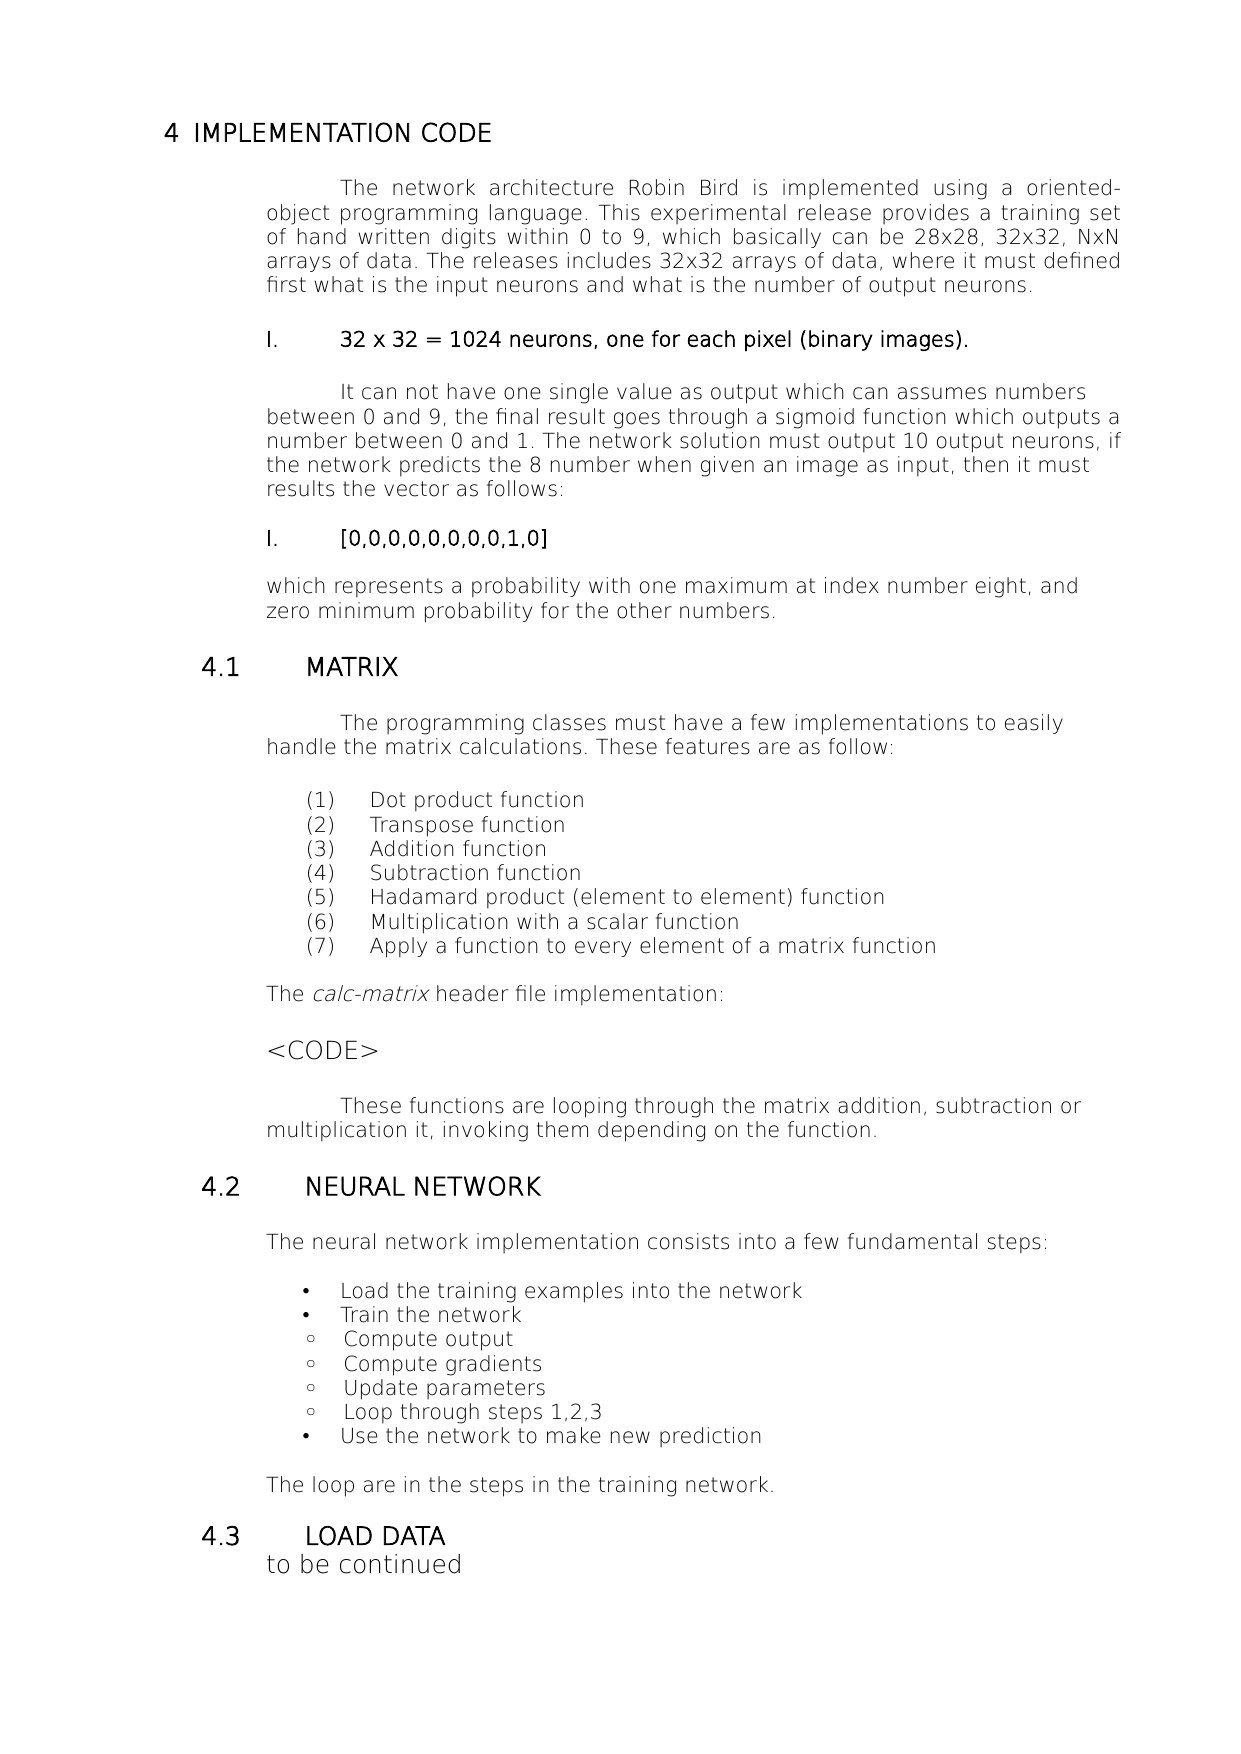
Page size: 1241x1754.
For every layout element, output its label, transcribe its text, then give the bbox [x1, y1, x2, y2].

list Subtraction function [306, 861, 1122, 885]
list Compute output [302, 1327, 1122, 1352]
list Loop through steps 1,2,3 [302, 1400, 1122, 1424]
list 32 x 32 = 1024 neurons, one for each pixel (binary images). [266, 327, 1122, 351]
list Apply a function to every element of a matrix function [306, 934, 1122, 958]
list IMPLEMENTATION CODE [156, 118, 1122, 147]
list Transpose function [306, 813, 1122, 837]
list Dot product function [306, 788, 1122, 813]
text It can not have one single value as output which can assumes numbers between 0 and 9, the final result goes through a sigmoid function which outputs a number between 0 and 1. The network solution must output 10 output neurons, if the network predicts the 8 number when given an image as input, then it must results the vector as follows: [266, 380, 1122, 502]
list Addition function [306, 837, 1122, 861]
list NEURAL NETWORK [193, 1172, 1122, 1201]
list Compute gradients [302, 1352, 1122, 1376]
text to be continued [118, 1551, 1122, 1580]
list Train the network [302, 1303, 1122, 1327]
list Load the training examples into the network [302, 1279, 1122, 1303]
list Multiplication with a scalar function [306, 910, 1122, 934]
text <CODE> [118, 1036, 1122, 1065]
text The network architecture Robin Bird is implemented using a oriented-object programming language. This experimental release provides a training set of hand written digits within 0 to 9, which basically can be 28x28, 32x32, NxN arrays of data. The releases includes 32x32 arrays of data, where it must defined first what is the input neurons and what is the number of output neurons. [266, 176, 1122, 298]
list Hadamard product (element to element) function [306, 885, 1122, 910]
list Use the network to make new prediction [302, 1424, 1122, 1449]
list Update parameters [302, 1376, 1122, 1400]
text The neural network implementation consists into a few fundamental steps: [266, 1230, 1122, 1254]
text The calc-matrix header file implementation: [266, 982, 1122, 1007]
list [0,0,0,0,0,0,0,0,1,0] [266, 526, 1122, 550]
list LOAD DATA [193, 1522, 1122, 1551]
text The programming classes must have a few implementations to easily handle the matrix calculations. These features are as follow: [266, 711, 1122, 759]
list MATRIX [193, 652, 1122, 681]
text The loop are in the steps in the training network. [266, 1473, 1122, 1497]
text These functions are looping through the matrix addition, subtraction or multiplication it, invoking them depending on the function. [266, 1094, 1122, 1143]
list which represents a probability with one maximum at index number eight, and zero minimum probability for the other numbers. [266, 574, 1122, 623]
